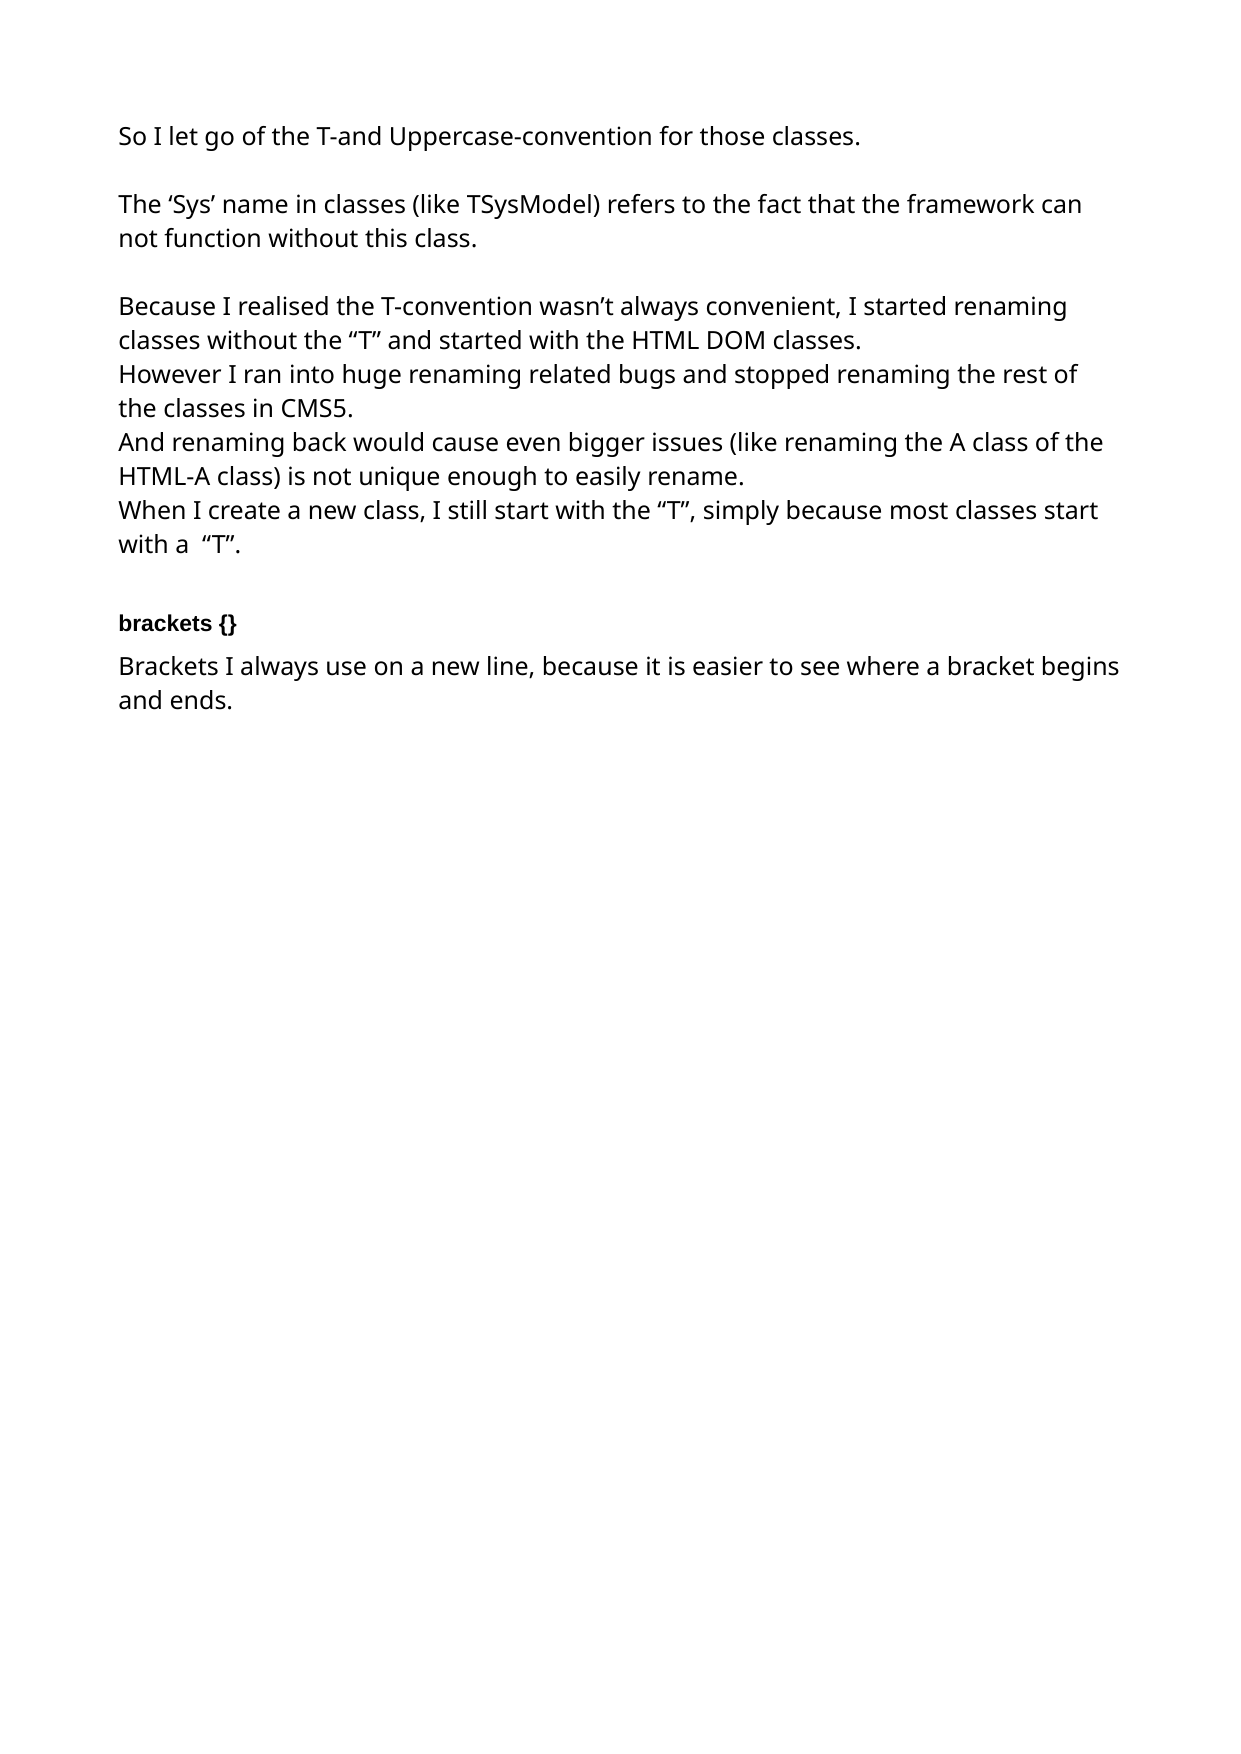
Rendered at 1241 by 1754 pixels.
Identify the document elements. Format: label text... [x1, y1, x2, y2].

text However I ran into huge renaming related bugs and stopped renaming the rest of the classes in CMS5. And renaming back would cause even bigger issues (like renaming the A class of the HTML-A class) is not unique enough to easily rename. [118, 357, 1122, 493]
subtitle brackets {} [118, 609, 1122, 636]
text Brackets I always use on a new line, because it is easier to see where a bracket begins and ends. [118, 648, 1122, 717]
text The ‘Sys’ name in classes (like TSysModel) refers to the fact that the framework can not function without this class. [118, 186, 1122, 254]
text Because I realised the T-convention wasn’t always convenient, I started renaming classes without the “T” and started with the HTML DOM classes. [118, 288, 1122, 357]
text When I create a new class, I still start with the “T”, simply because most classes start with a “T”. [118, 493, 1122, 561]
text So I let go of the T-and Uppercase-convention for those classes. [118, 118, 1122, 152]
